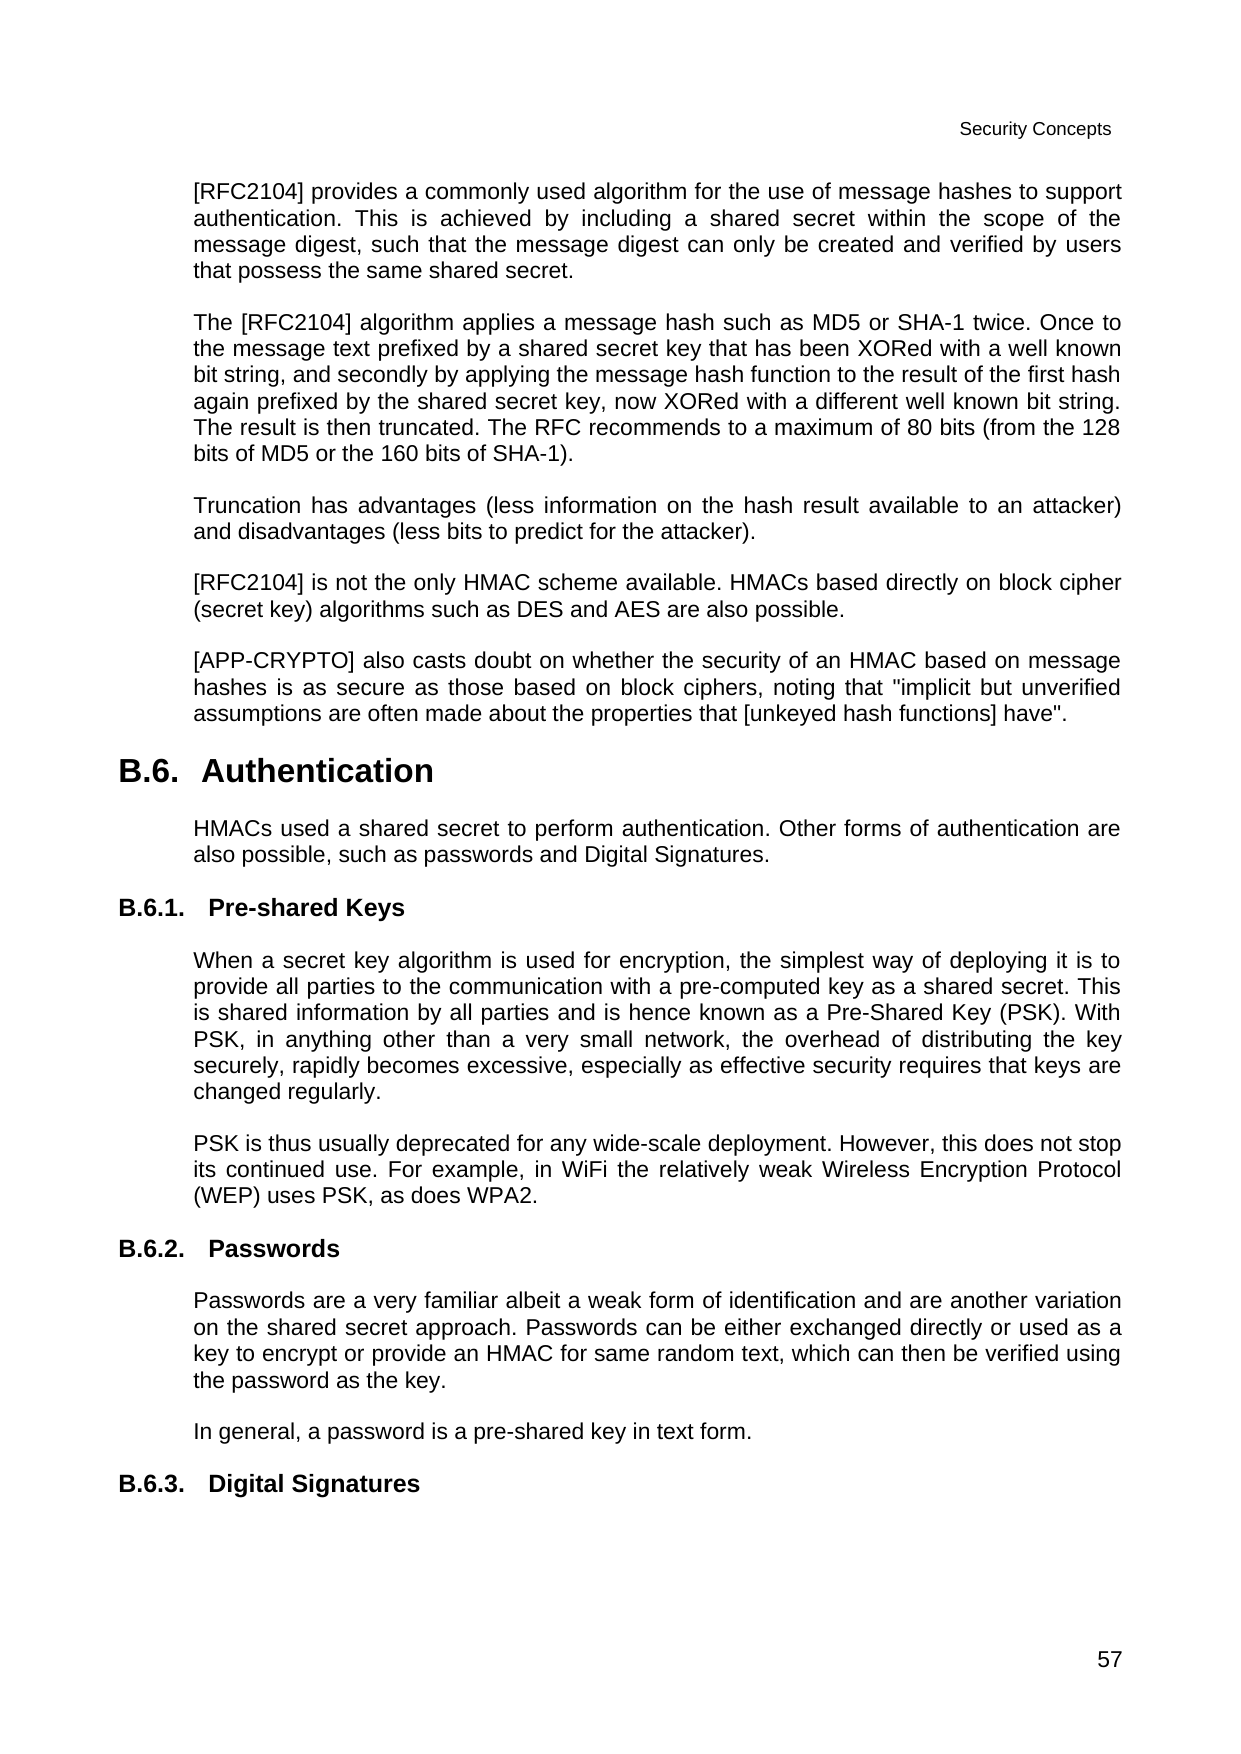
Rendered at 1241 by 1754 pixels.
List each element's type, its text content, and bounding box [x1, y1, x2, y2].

text When a secret key algorithm is used for encryption, the simplest way of deploying it is to provide all parties to the communication with a pre-computed key as a shared secret. This is shared information by all parties and is hence known as a Pre-Shared Key (PSK). With PSK, in anything other than a very small network, the overhead of distributing the key securely, rapidly becomes excessive, especially as effective security requires that keys are changed regularly. [193, 947, 1122, 1105]
text In general, a password is a pre-shared key in text form. [193, 1418, 1122, 1444]
subtitle Digital Signatures [118, 1469, 1122, 1498]
text [RFC2104] is not the only HMAC scheme available. HMACs based directly on block cipher (secret key) algorithms such as DES and AES are also possible. [193, 569, 1122, 622]
subtitle Pre-shared Keys [118, 893, 1122, 922]
text Truncation has advantages (less information on the hash result available to an attacker) and disadvantages (less bits to predict for the attacker). [193, 492, 1122, 544]
text HMACs used a shared secret to perform authentication. Other forms of authentication are also possible, such as passwords and Digital Signatures. [193, 815, 1122, 868]
subtitle Passwords [118, 1234, 1122, 1262]
subtitle Authentication [118, 751, 1122, 789]
text [APP-CRYPTO] also casts doubt on whether the security of an HMAC based on message hashes is as secure as those based on block ciphers, noting that "implicit but unverified assumptions are often made about the properties that [unkeyed hash functions] have". [193, 647, 1122, 726]
text [RFC2104] provides a commonly used algorithm for the use of message hashes to support authentication. This is achieved by including a shared secret within the scope of the message digest, such that the message digest can only be created and verified by users that possess the same shared secret. [193, 178, 1122, 283]
text The [RFC2104] algorithm applies a message hash such as MD5 or SHA-1 twice. Once to the message text prefixed by a shared secret key that has been XORed with a well known bit string, and secondly by applying the message hash function to the result of the first hash again prefixed by the shared secret key, now XORed with a different well known bit string. The result is then truncated. The RFC recommends to a maximum of 80 bits (from the 128 bits of MD5 or the 160 bits of SHA-1). [193, 308, 1122, 467]
text Passwords are a very familiar albeit a weak form of identification and are another variation on the shared secret approach. Passwords can be either exchanged directly or used as a key to encrypt or provide an HMAC for same random text, which can then be verified using the password as the key. [193, 1287, 1122, 1393]
text PSK is thus usually deprecated for any wide-scale deployment. However, this does not stop its continued use. For example, in WiFi the relatively weak Wireless Encryption Protocol (WEP) uses PSK, as does WPA2. [193, 1130, 1122, 1209]
